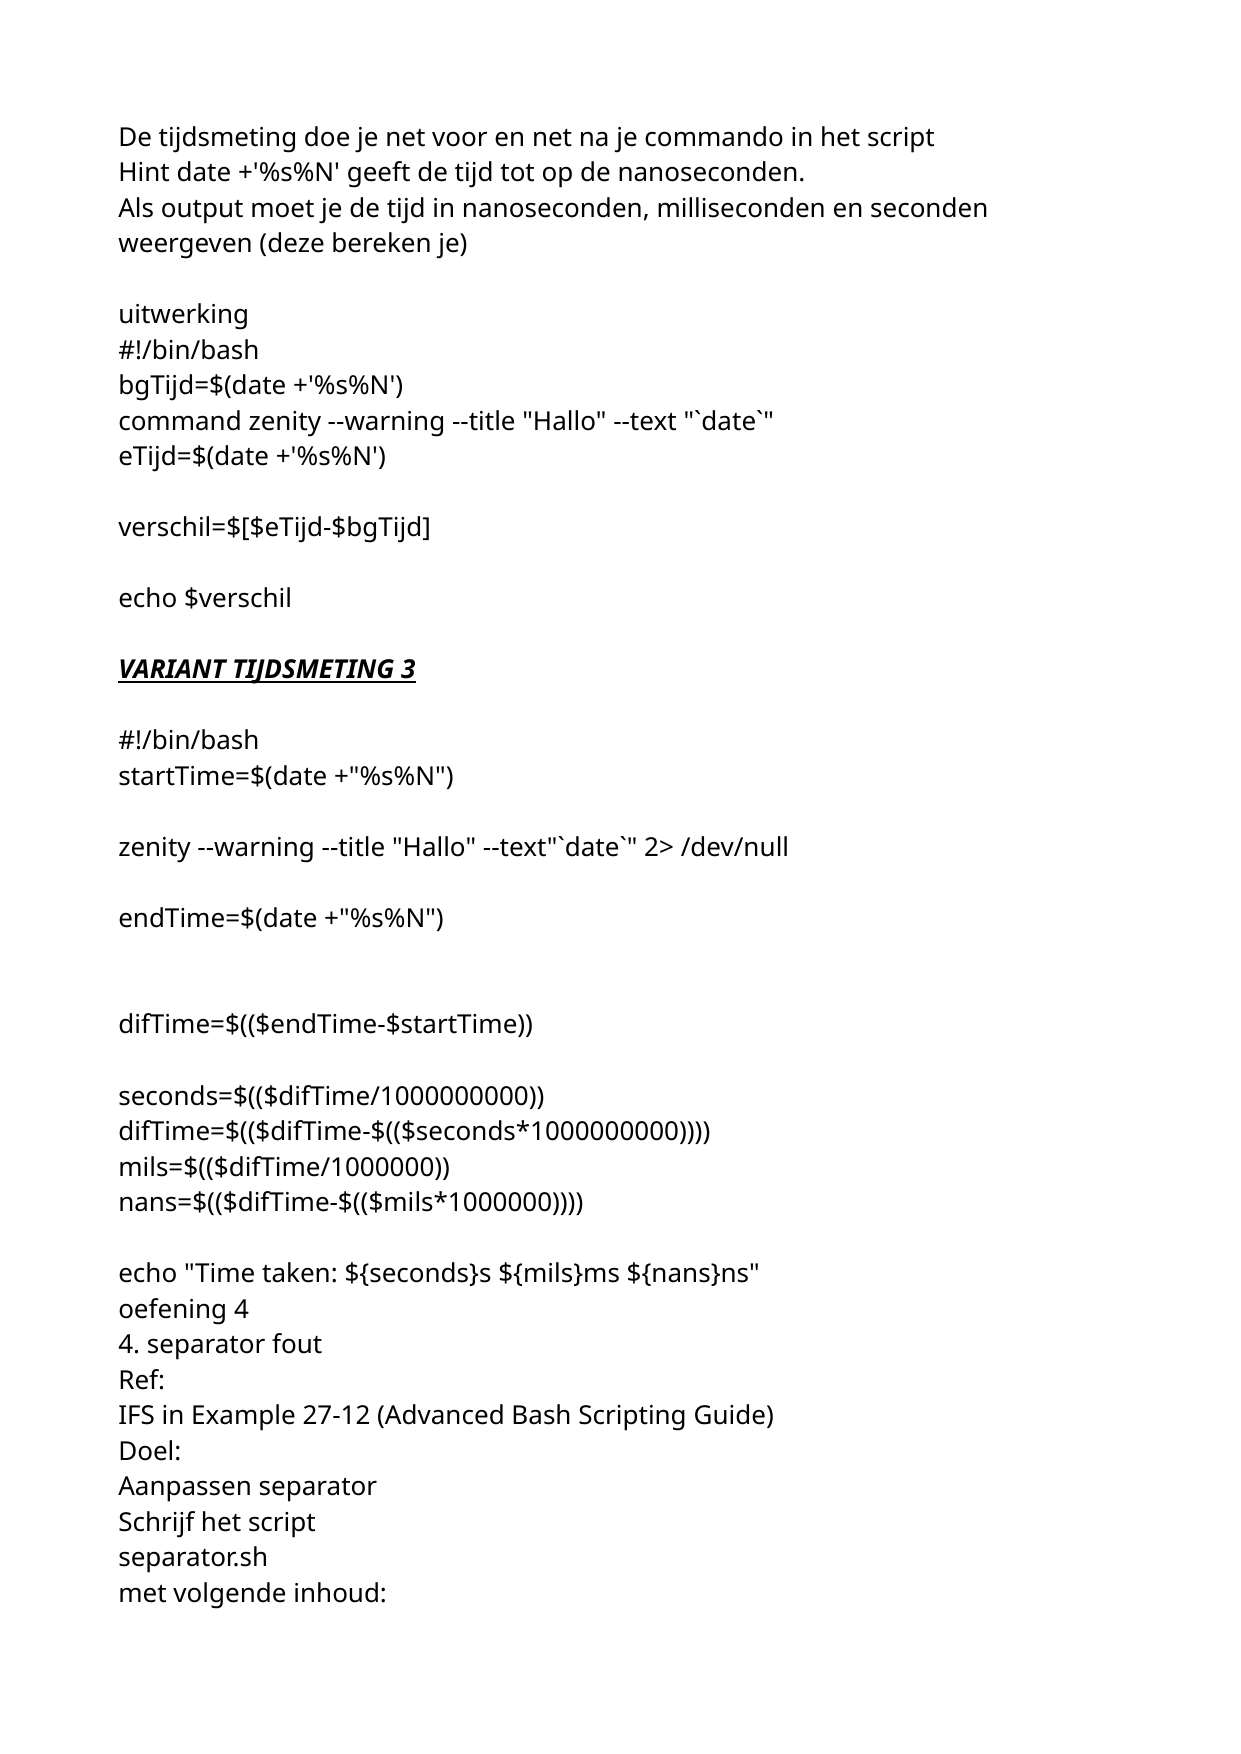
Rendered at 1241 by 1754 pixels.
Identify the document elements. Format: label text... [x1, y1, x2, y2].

text Doel: [118, 1432, 1122, 1468]
text bgTijd=$(date +'%s%N') [118, 367, 1122, 402]
text #!/bin/bash [118, 331, 1122, 367]
text Schrijf het script [118, 1503, 1122, 1539]
text seconds=$(($difTime/1000000000)) [118, 1077, 1122, 1113]
text oefening 4 [118, 1290, 1122, 1326]
text nans=$(($difTime-$(($mils*1000000)))) [118, 1184, 1122, 1219]
text command zenity --warning --title "Hallo" --text "`date`" [118, 402, 1122, 438]
text 4. separator fout [118, 1326, 1122, 1361]
text verschil=$[$eTijd-$bgTijd] [118, 509, 1122, 544]
text eTijd=$(date +'%s%N') [118, 438, 1122, 473]
text VARIANT TIJDSMETING 3 [118, 651, 1122, 686]
text echo "Time taken: ${seconds}s ${mils}ms ${nans}ns" [118, 1255, 1122, 1290]
text zenity --warning --title "Hallo" --text"`date`" 2> /dev/null [118, 828, 1122, 864]
text uitwerking [118, 296, 1122, 331]
text difTime=$(($endTime-$startTime)) [118, 1006, 1122, 1042]
text mils=$(($difTime/1000000)) [118, 1148, 1122, 1184]
text weergeven (deze bereken je) [118, 225, 1122, 260]
text difTime=$(($difTime-$(($seconds*1000000000)))) [118, 1113, 1122, 1148]
text De tijdsmeting doe je net voor en net na je commando in het script [118, 118, 1122, 154]
text IFS in Example 27-12 (Advanced Bash Scripting Guide) [118, 1397, 1122, 1432]
text #!/bin/bash [118, 722, 1122, 757]
text endTime=$(date +"%s%N") [118, 899, 1122, 935]
text met volgende inhoud: [118, 1574, 1122, 1610]
text startTime=$(date +"%s%N") [118, 757, 1122, 793]
text echo $verschil [118, 580, 1122, 615]
text Hint date +'%s%N' geeft de tijd tot op de nanoseconden. [118, 154, 1122, 189]
text Als output moet je de tijd in nanoseconden, milliseconden en seconden [118, 189, 1122, 225]
text Aanpassen separator [118, 1468, 1122, 1503]
text separator.sh [118, 1539, 1122, 1574]
text Ref: [118, 1361, 1122, 1397]
